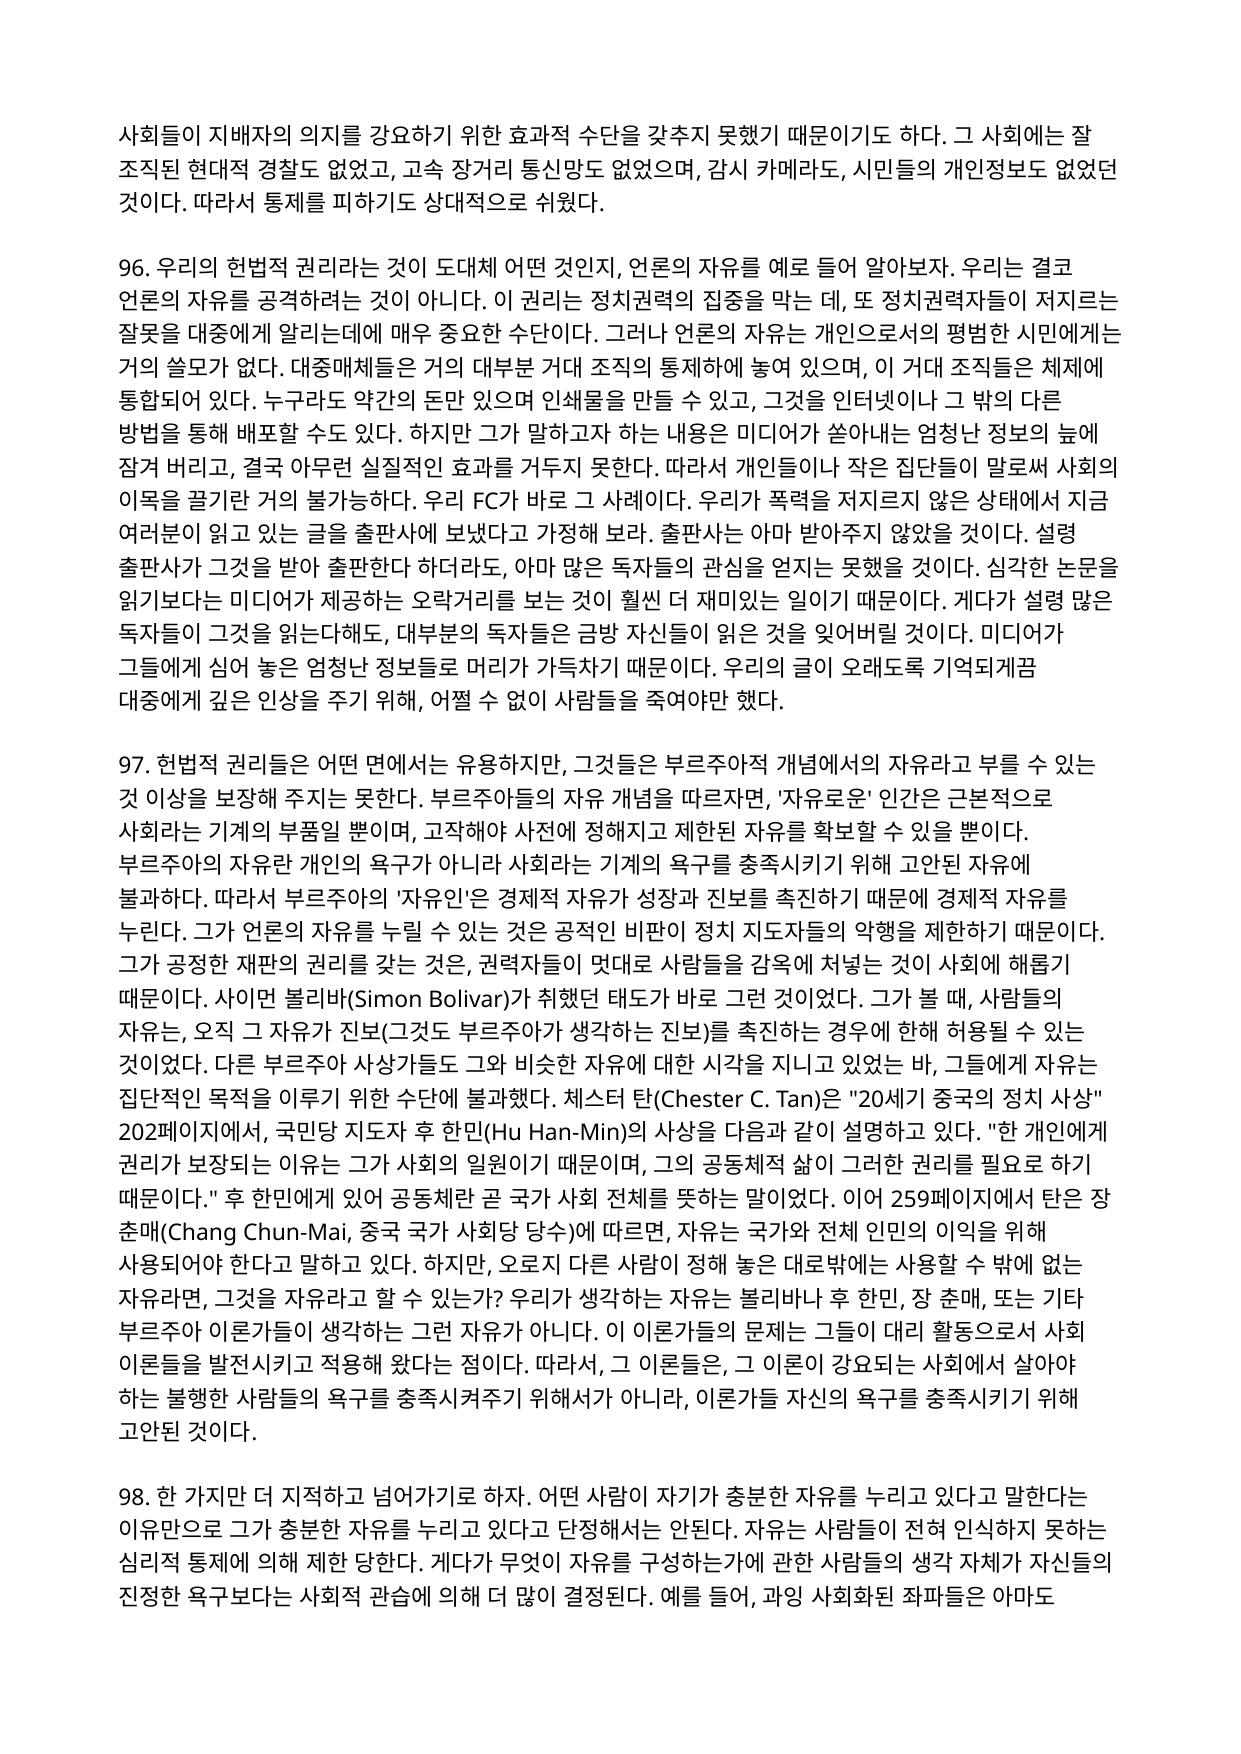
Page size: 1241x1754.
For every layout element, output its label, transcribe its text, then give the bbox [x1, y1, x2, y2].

text 98. 한 가지만 더 지적하고 넘어가기로 하자. 어떤 사람이 자기가 충분한 자유를 누리고 있다고 말한다는 이유만으로 그가 충분한 자유를 누리고 있다고 단정해서는 안된다. 자유는 사람들이 전혀 인식하지 못하는 심리적 통제에 의해 제한 당한다. 게다가 무엇이 자유를 구성하는가에 관한 사람들의 생각 자체가 자신들의 진정한 욕구보다는 사회적 관습에 의해 더 많이 결정된다. 예를 들어, 과잉 사회화된 좌파들은 아마도 [118, 1478, 1122, 1612]
text 사회들이 지배자의 의지를 강요하기 위한 효과적 수단을 갖추지 못했기 때문이기도 하다. 그 사회에는 잘 조직된 현대적 경찰도 없었고, 고속 장거리 통신망도 없었으며, 감시 카메라도, 시민들의 개인정보도 없었던 것이다. 따라서 통제를 피하기도 상대적으로 쉬웠다. 96. 우리의 헌법적 권리라는 것이 도대체 어떤 것인지, 언론의 자유를 예로 들어 알아보자. 우리는 결코 언론의 자유를 공격하려는 것이 아니다. 이 권리는 정치권력의 집중을 막는 데, 또 정치권력자들이 저지르는 잘못을 대중에게 알리는데에 매우 중요한 수단이다. 그러나 언론의 자유는 개인으로서의 평범한 시민에게는 거의 쓸모가 없다. 대중매체들은 거의 대부분 거대 조직의 통제하에 놓여 있으며, 이 거대 조직들은 체제에 통합되어 있다. 누구라도 약간의 돈만 있으며 인쇄물을 만들 수 있고, 그것을 인터넷이나 그 밖의 다른 방법을 통해 배포할 수도 있다. 하지만 그가 말하고자 하는 내용은 미디어가 쏟아내는 엄청난 정보의 늪에 잠겨 버리고, 결국 아무런 실질적인 효과를 거두지 못한다. 따라서 개인들이나 작은 집단들이 말로써 사회의 이목을 끌기란 거의 불가능하다. 우리 FC가 바로 그 사례이다. 우리가 폭력을 저지르지 않은 상태에서 지금 여러분이 읽고 있는 글을 출판사에 보냈다고 가정해 보라. 출판사는 아마 받아주지 않았을 것이다. 설령 출판사가 그것을 받아 출판한다 하더라도, 아마 많은 독자들의 관심을 얻지는 못했을 것이다. 심각한 논문을 읽기보다는 미디어가 제공하는 오락거리를 보는 것이 훨씬 더 재미있는 일이기 때문이다. 게다가 설령 많은 독자들이 그것을 읽는다해도, 대부분의 독자들은 금방 자신들이 읽은 것을 잊어버릴 것이다. 미디어가 그들에게 심어 놓은 엄청난 정보들로 머리가 가득차기 때문이다. 우리의 글이 오래도록 기억되게끔 대중에게 깊은 인상을 주기 위해, 어쩔 수 없이 사람들을 죽여야만 했다. [118, 118, 1122, 716]
text 97. 헌법적 권리들은 어떤 면에서는 유용하지만, 그것들은 부르주아적 개념에서의 자유라고 부를 수 있는 것 이상을 보장해 주지는 못한다. 부르주아들의 자유 개념을 따르자면, '자유로운' 인간은 근본적으로 사회라는 기계의 부품일 뿐이며, 고작해야 사전에 정해지고 제한된 자유를 확보할 수 있을 뿐이다. 부르주아의 자유란 개인의 욕구가 아니라 사회라는 기계의 욕구를 충족시키기 위해 고안된 자유에 불과하다. 따라서 부르주아의 '자유인'은 경제적 자유가 성장과 진보를 촉진하기 때문에 경제적 자유를 누린다. 그가 언론의 자유를 누릴 수 있는 것은 공적인 비판이 정치 지도자들의 악행을 제한하기 때문이다. 그가 공정한 재판의 권리를 갖는 것은, 권력자들이 멋대로 사람들을 감옥에 처넣는 것이 사회에 해롭기 때문이다. 사이먼 볼리바(Simon Bolivar)가 취했던 태도가 바로 그런 것이었다. 그가 볼 때, 사람들의 자유는, 오직 그 자유가 진보(그것도 부르주아가 생각하는 진보)를 촉진하는 경우에 한해 허용될 수 있는 것이었다. 다른 부르주아 사상가들도 그와 비슷한 자유에 대한 시각을 지니고 있었는 바, 그들에게 자유는 집단적인 목적을 이루기 위한 수단에 불과했다. 체스터 탄(Chester C. Tan)은 "20세기 중국의 정치 사상" 202페이지에서, 국민당 지도자 후 한민(Hu Han-Min)의 사상을 다음과 같이 설명하고 있다. "한 개인에게 권리가 보장되는 이유는 그가 사회의 일원이기 때문이며, 그의 공동체적 삶이 그러한 권리를 필요로 하기 때문이다." 후 한민에게 있어 공동체란 곧 국가 사회 전체를 뜻하는 말이었다. 이어 259페이지에서 탄은 장 춘매(Chang Chun-Mai, 중국 국가 사회당 당수)에 따르면, 자유는 국가와 전체 인민의 이익을 위해 사용되어야 한다고 말하고 있다. 하지만, 오로지 다른 사람이 정해 놓은 대로밖에는 사용할 수 밖에 없는 자유라면, 그것을 자유라고 할 수 있는가? 우리가 생각하는 자유는 볼리바나 후 한민, 장 춘매, 또는 기타 부르주아 이론가들이 생각하는 그런 자유가 아니다. 이 이론가들의 문제는 그들이 대리 활동으로서 사회 이론들을 발전시키고 적용해 왔다는 점이다. 따라서, 그 이론들은, 그 이론이 강요되는 사회에서 살아야 하는 불행한 사람들의 욕구를 충족시켜주기 위해서가 아니라, 이론가들 자신의 욕구를 충족시키기 위해 고안된 것이다. [118, 747, 1122, 1447]
